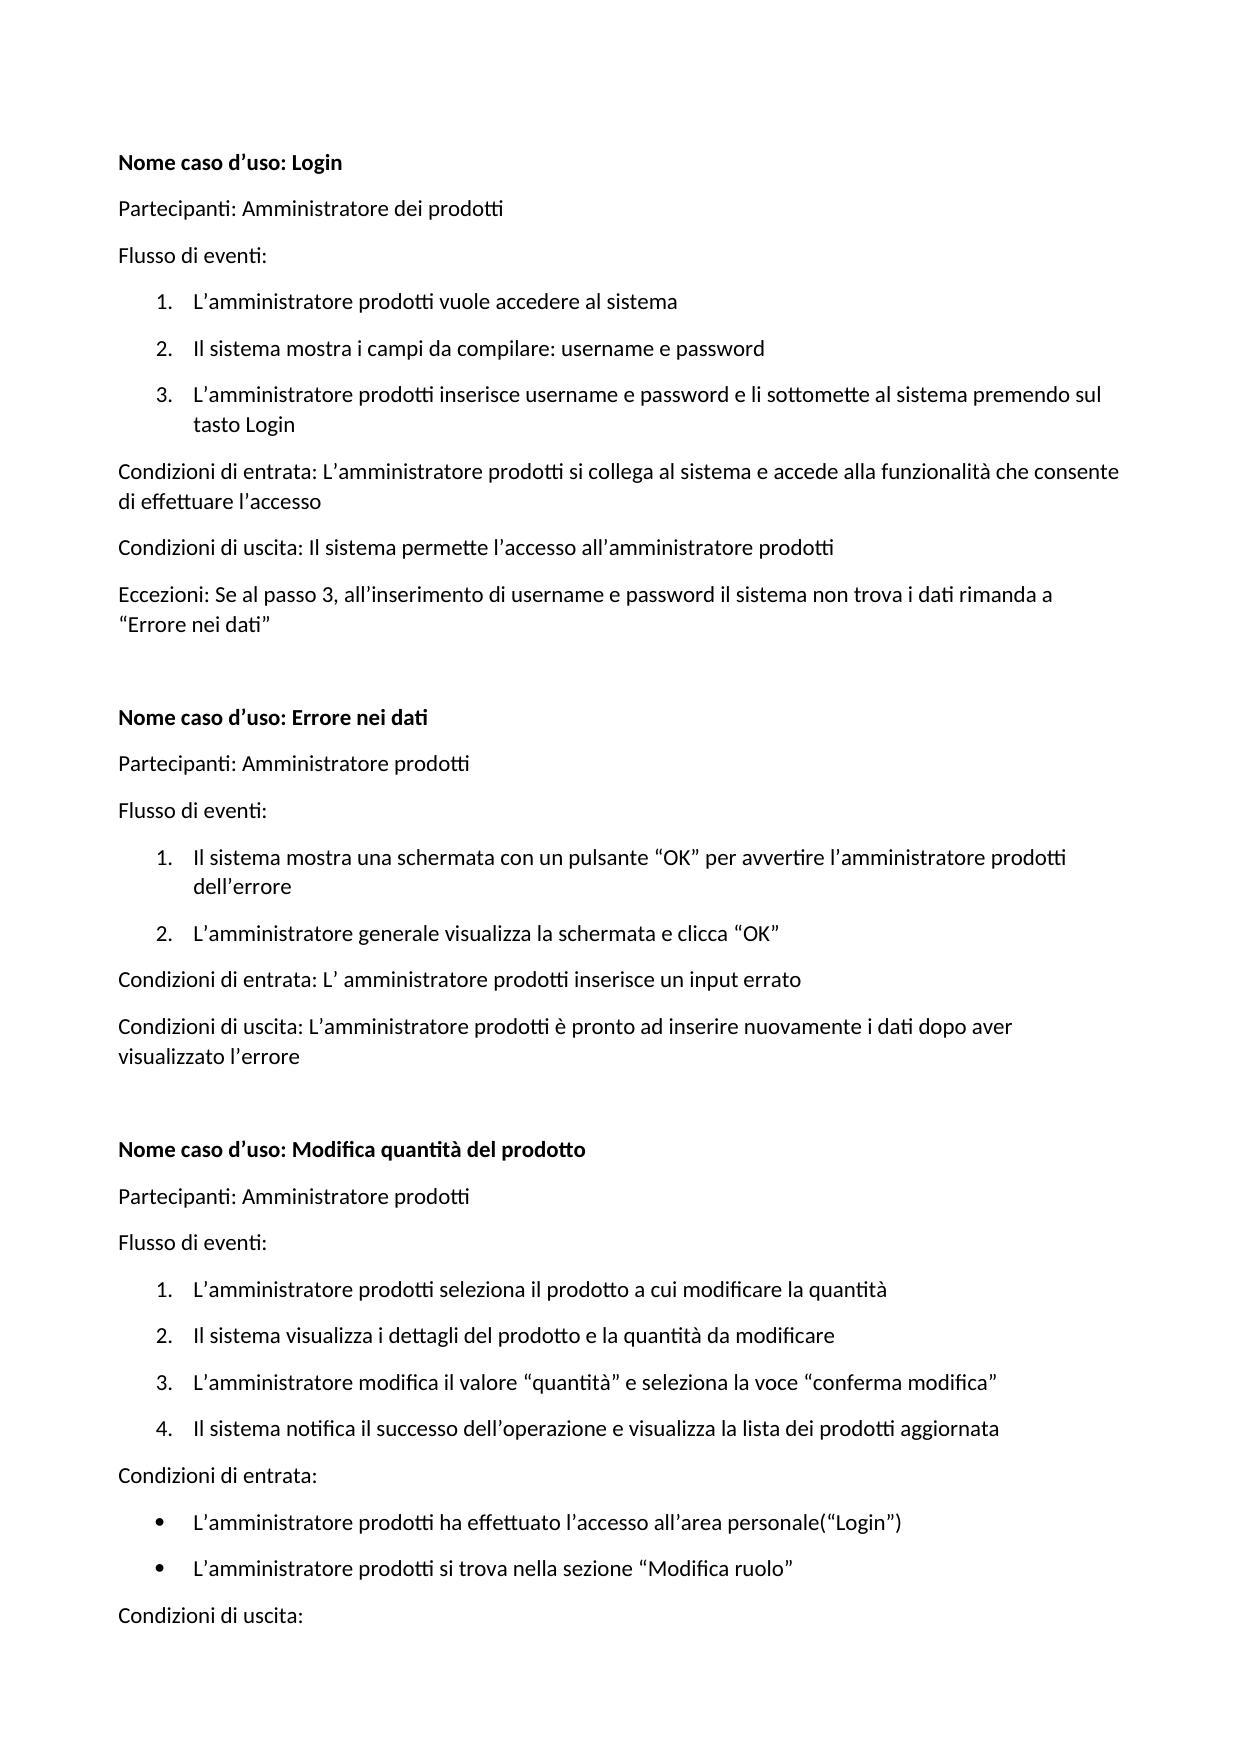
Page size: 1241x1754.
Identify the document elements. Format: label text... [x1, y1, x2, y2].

text Condizioni di uscita: Il sistema permette l’accesso all’amministratore prodotti [118, 533, 1122, 561]
text Condizioni di uscita: [118, 1601, 1122, 1629]
text Partecipanti: Amministratore prodotti [118, 749, 1122, 777]
text Partecipanti: Amministratore dei prodotti [118, 194, 1122, 222]
text Flusso di eventi: [118, 241, 1122, 269]
list Il sistema mostra i campi da compilare: username e password [156, 334, 1122, 362]
list L’amministratore prodotti vuole accedere al sistema [156, 287, 1122, 315]
text Partecipanti: Amministratore prodotti [118, 1182, 1122, 1210]
list L’amministratore prodotti inserisce username e password e li sottomette al sistema premendo sul tasto Login [156, 380, 1122, 438]
text Condizioni di uscita: L’amministratore prodotti è pronto ad inserire nuovamente i dati dopo aver visualizzato l’errore [118, 1012, 1122, 1070]
text Condizioni di entrata: L’ amministratore prodotti inserisce un input errato [118, 966, 1122, 994]
text Nome caso d’uso: Errore nei dati [118, 703, 1122, 731]
text Condizioni di entrata: L’amministratore prodotti si collega al sistema e accede alla funzionalità che consente di effettuare l’accesso [118, 457, 1122, 515]
text Nome caso d’uso: Login [118, 148, 1122, 176]
list Il sistema mostra una schermata con un pulsante “OK” per avvertire l’amministratore prodotti dell’errore [156, 843, 1122, 901]
list L’amministratore prodotti si trova nella sezione “Modifica ruolo” [156, 1554, 1122, 1582]
text Nome caso d’uso: Modifica quantità del prodotto [118, 1135, 1122, 1163]
text Flusso di eventi: [118, 796, 1122, 824]
list Il sistema notifica il successo dell’operazione e visualizza la lista dei prodotti aggiornata [156, 1414, 1122, 1443]
list L’amministratore generale visualizza la schermata e clicca “OK” [156, 919, 1122, 947]
text Condizioni di entrata: [118, 1461, 1122, 1489]
text Flusso di eventi: [118, 1228, 1122, 1256]
list L’amministratore prodotti seleziona il prodotto a cui modificare la quantità [156, 1275, 1122, 1303]
list Il sistema visualizza i dettagli del prodotto e la quantità da modificare [156, 1321, 1122, 1349]
text Eccezioni: Se al passo 3, all’inserimento di username e password il sistema non trova i dati rimanda a “Errore nei dati” [118, 580, 1122, 638]
list L’amministratore modifica il valore “quantità” e seleziona la voce “conferma modifica” [156, 1368, 1122, 1396]
list L’amministratore prodotti ha effettuato l’accesso all’area personale(“Login”) [156, 1508, 1122, 1536]
